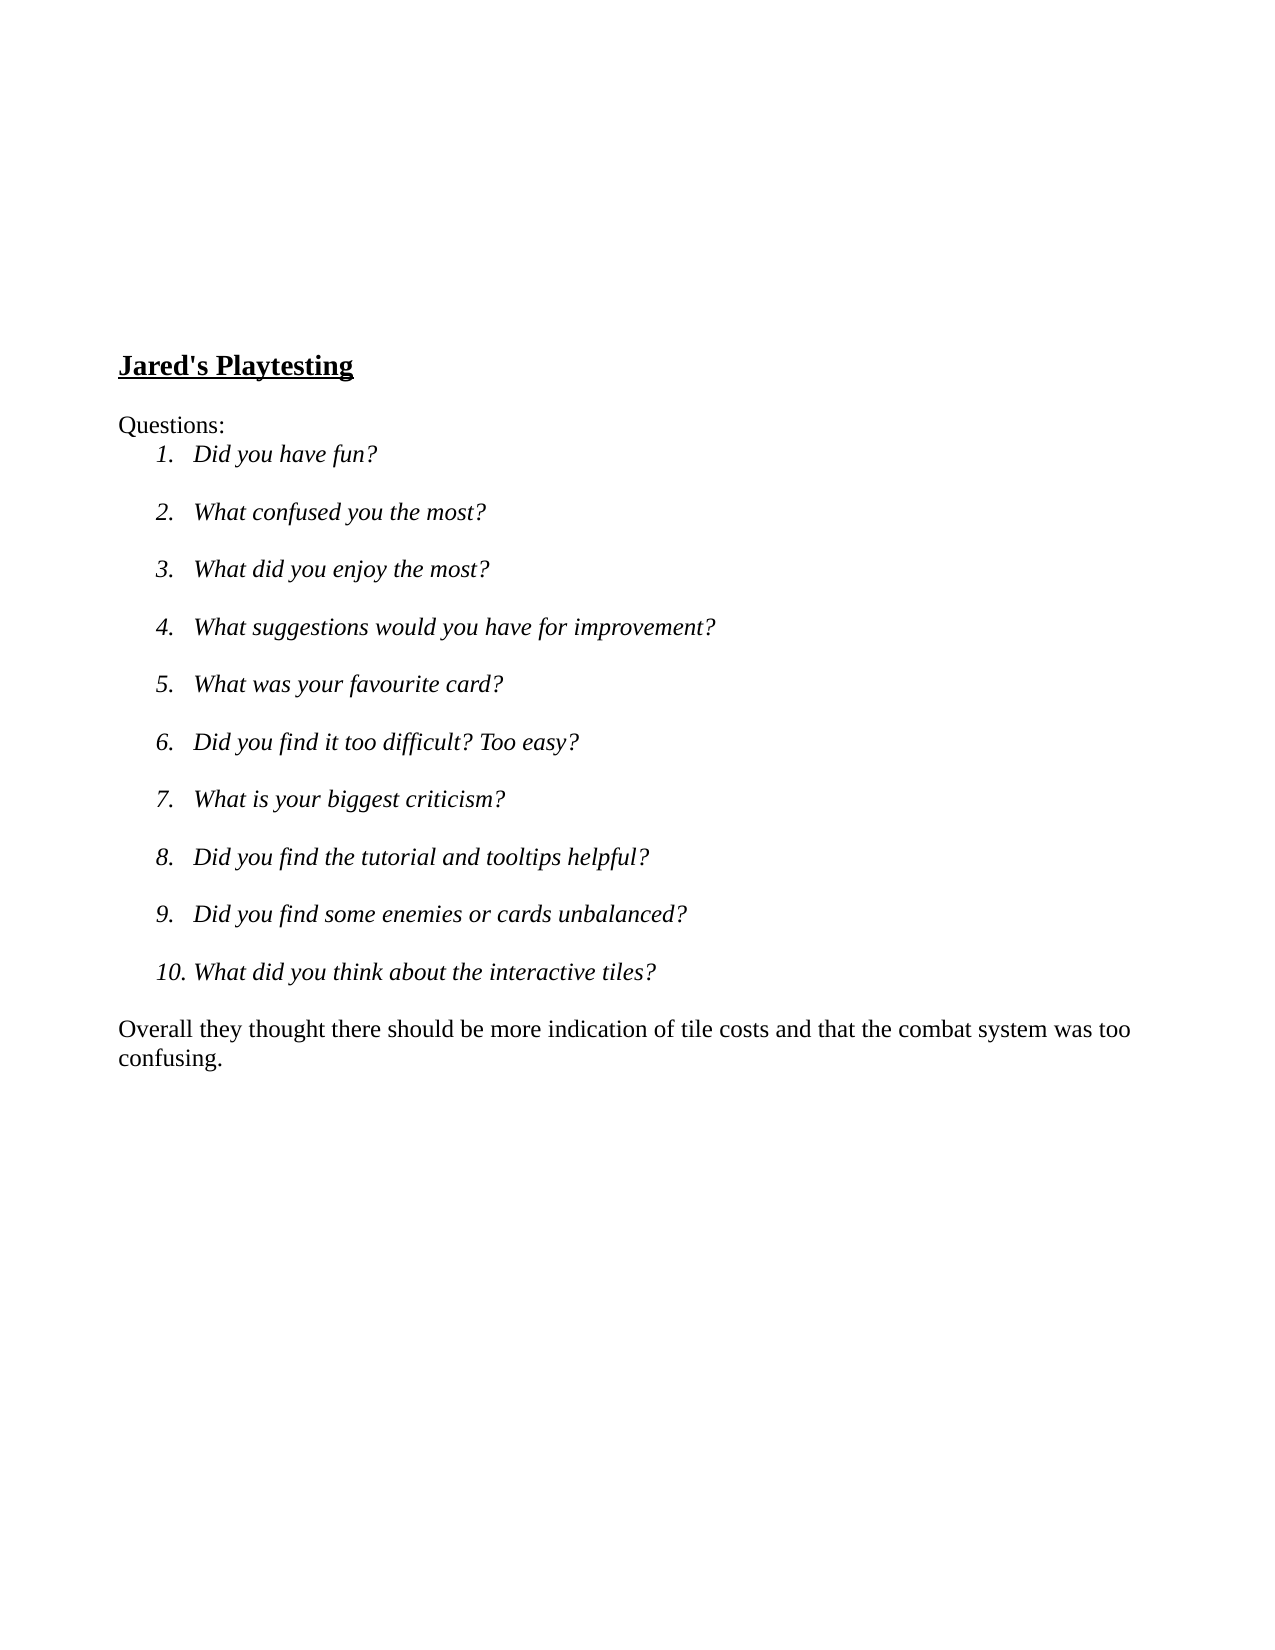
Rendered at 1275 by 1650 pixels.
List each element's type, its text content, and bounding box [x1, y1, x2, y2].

list Did you find some enemies or cards unbalanced? [156, 899, 1157, 928]
list Did you have fun? [156, 439, 1157, 468]
list Did you find it too difficult? Too easy? [156, 727, 1157, 755]
list What is your biggest criticism? [156, 784, 1157, 813]
list What was your favourite card? [156, 669, 1157, 698]
list Did you find the tutorial and tooltips helpful? [156, 842, 1157, 870]
list What suggestions would you have for improvement? [156, 612, 1157, 640]
text Overall they thought there should be more indication of tile costs and that the combat system was too confusing. [118, 1014, 1157, 1072]
text Questions: [118, 410, 1157, 439]
list What did you think about the interactive tiles? [156, 957, 1157, 985]
list What did you enjoy the most? [156, 554, 1157, 583]
list What confused you the most? [156, 497, 1157, 525]
text Jared's Playtesting [118, 348, 1157, 382]
